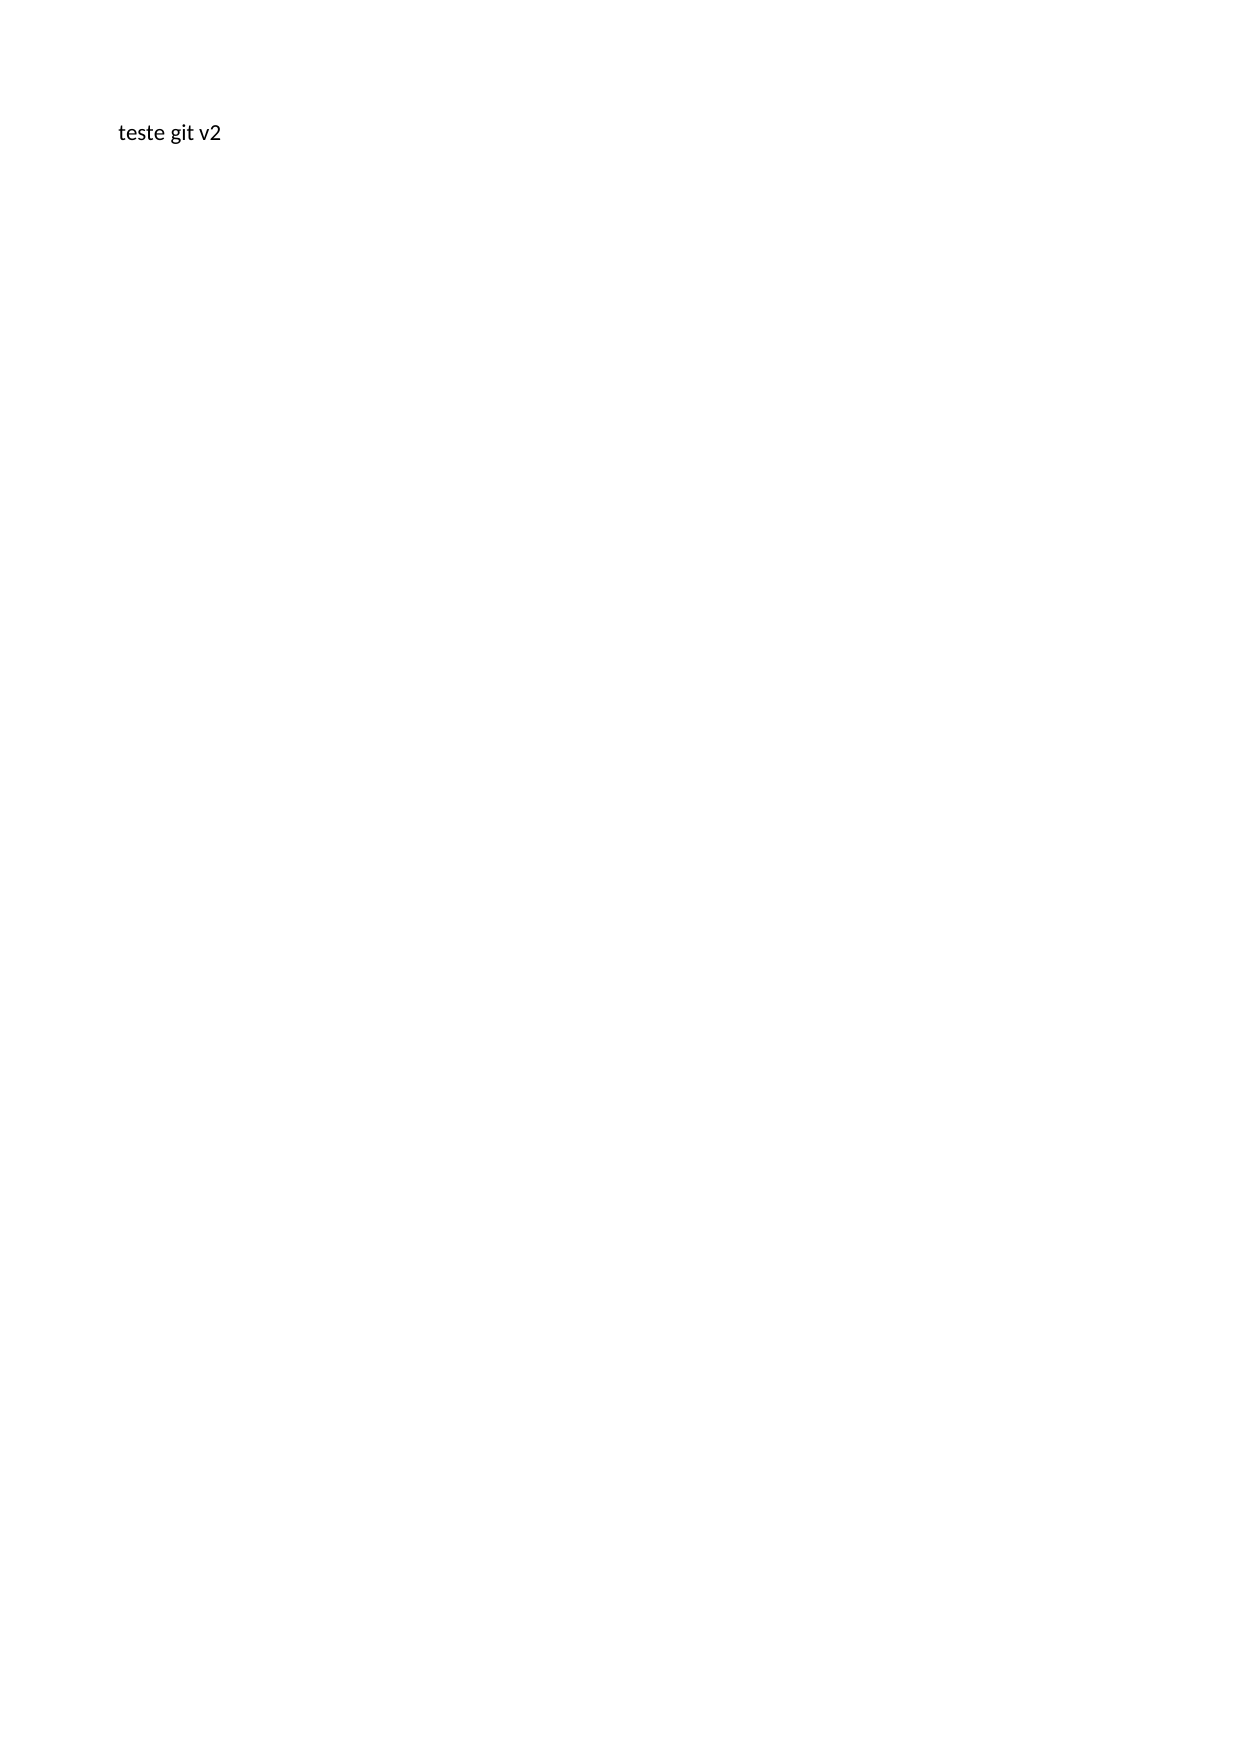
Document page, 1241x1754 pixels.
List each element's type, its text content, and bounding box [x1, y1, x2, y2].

text teste git v2 [118, 118, 1122, 146]
